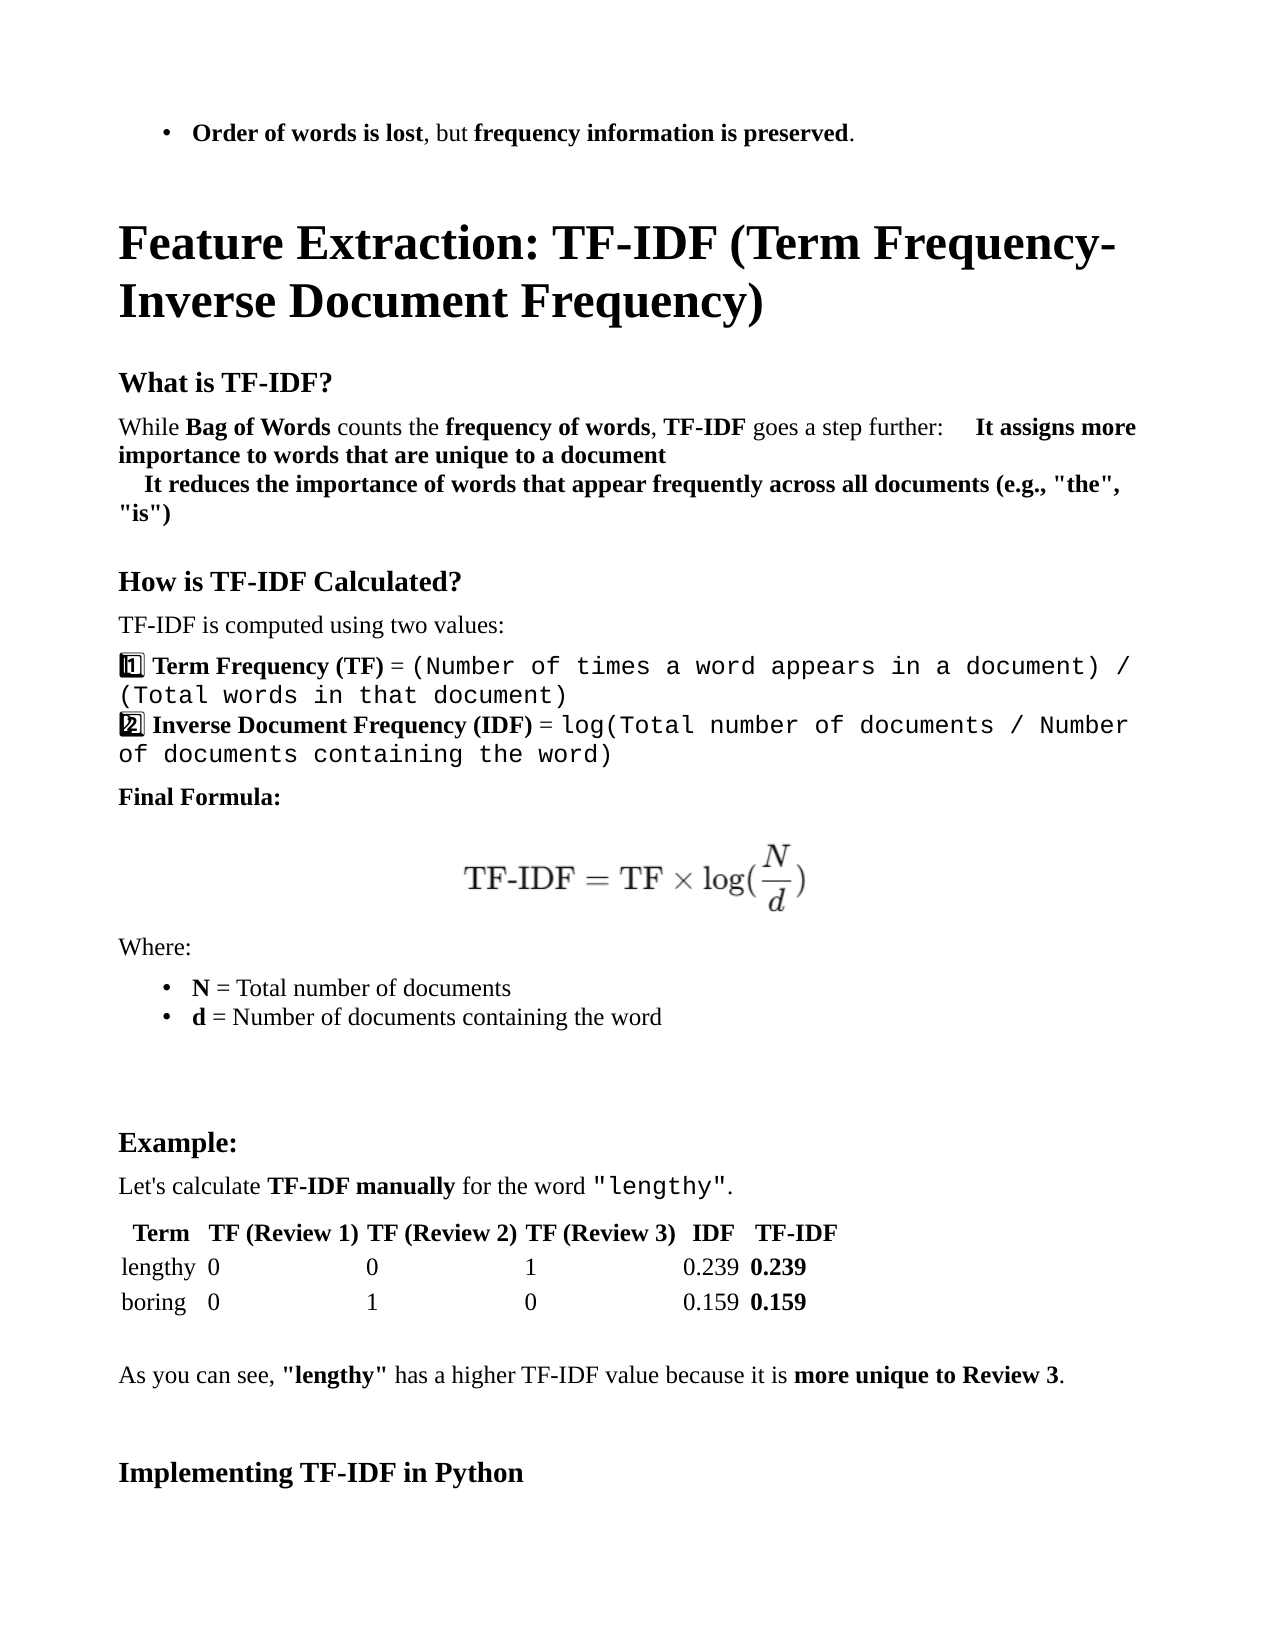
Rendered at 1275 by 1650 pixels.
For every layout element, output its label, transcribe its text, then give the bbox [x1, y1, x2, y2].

list d = Number of documents containing the word [162, 1002, 1157, 1030]
table_cell 0.159 [680, 1284, 747, 1318]
table_header TF (Review 1) [204, 1215, 363, 1249]
table_header Term [118, 1215, 204, 1249]
text Let's calculate TF-IDF manually for the word "lengthy". [118, 1171, 1157, 1202]
text TF-IDF is computed using two values: [118, 610, 1157, 639]
table_cell 1 [521, 1249, 680, 1284]
text While Bag of Words counts the frequency of words, TF-IDF goes a step further: ✅ It assigns more importance to words that are unique to a document ✅ It reduces the importance of words that appear frequently across all documents (e.g., "the", "is") [118, 412, 1157, 527]
list Order of words is lost, but frequency information is preserved. [162, 118, 1157, 147]
text As you can see, "lengthy" has a higher TF-IDF value because it is more unique to Review 3. [118, 1360, 1157, 1388]
table_cell 0 [521, 1284, 680, 1318]
table_cell 1 [363, 1284, 521, 1318]
table_cell 0.239 [680, 1249, 747, 1284]
table_cell boring [118, 1284, 204, 1318]
subtitle Feature Extraction: TF-IDF (Term Frequency-Inverse Document Frequency) [118, 213, 1157, 328]
subtitle Example: [118, 1125, 1157, 1159]
subtitle What is TF-IDF? [118, 366, 1157, 399]
text Final Formula: [118, 782, 1157, 811]
table_cell 0.239 [747, 1249, 846, 1284]
table_cell 0 [363, 1249, 521, 1284]
picture [447, 823, 828, 932]
list N = Total number of documents [162, 973, 1157, 1002]
table_cell lengthy [118, 1249, 204, 1284]
subtitle Implementing TF-IDF in Python [118, 1455, 1157, 1488]
table_header IDF [680, 1215, 747, 1249]
table_cell 0.159 [747, 1284, 846, 1318]
table_header TF-IDF [747, 1215, 846, 1249]
text 1️⃣ Term Frequency (TF) = (Number of times a word appears in a document) / (Total words in that document) 2️⃣ Inverse Document Frequency (IDF) = log(Total number of documents / Number of documents containing the word) [118, 651, 1157, 770]
subtitle How is TF-IDF Calculated? [118, 564, 1157, 598]
text Where: [118, 823, 1157, 960]
table_header TF (Review 2) [363, 1215, 521, 1249]
table_header TF (Review 3) [521, 1215, 680, 1249]
table_cell 0 [204, 1249, 363, 1284]
table_cell 0 [204, 1284, 363, 1318]
